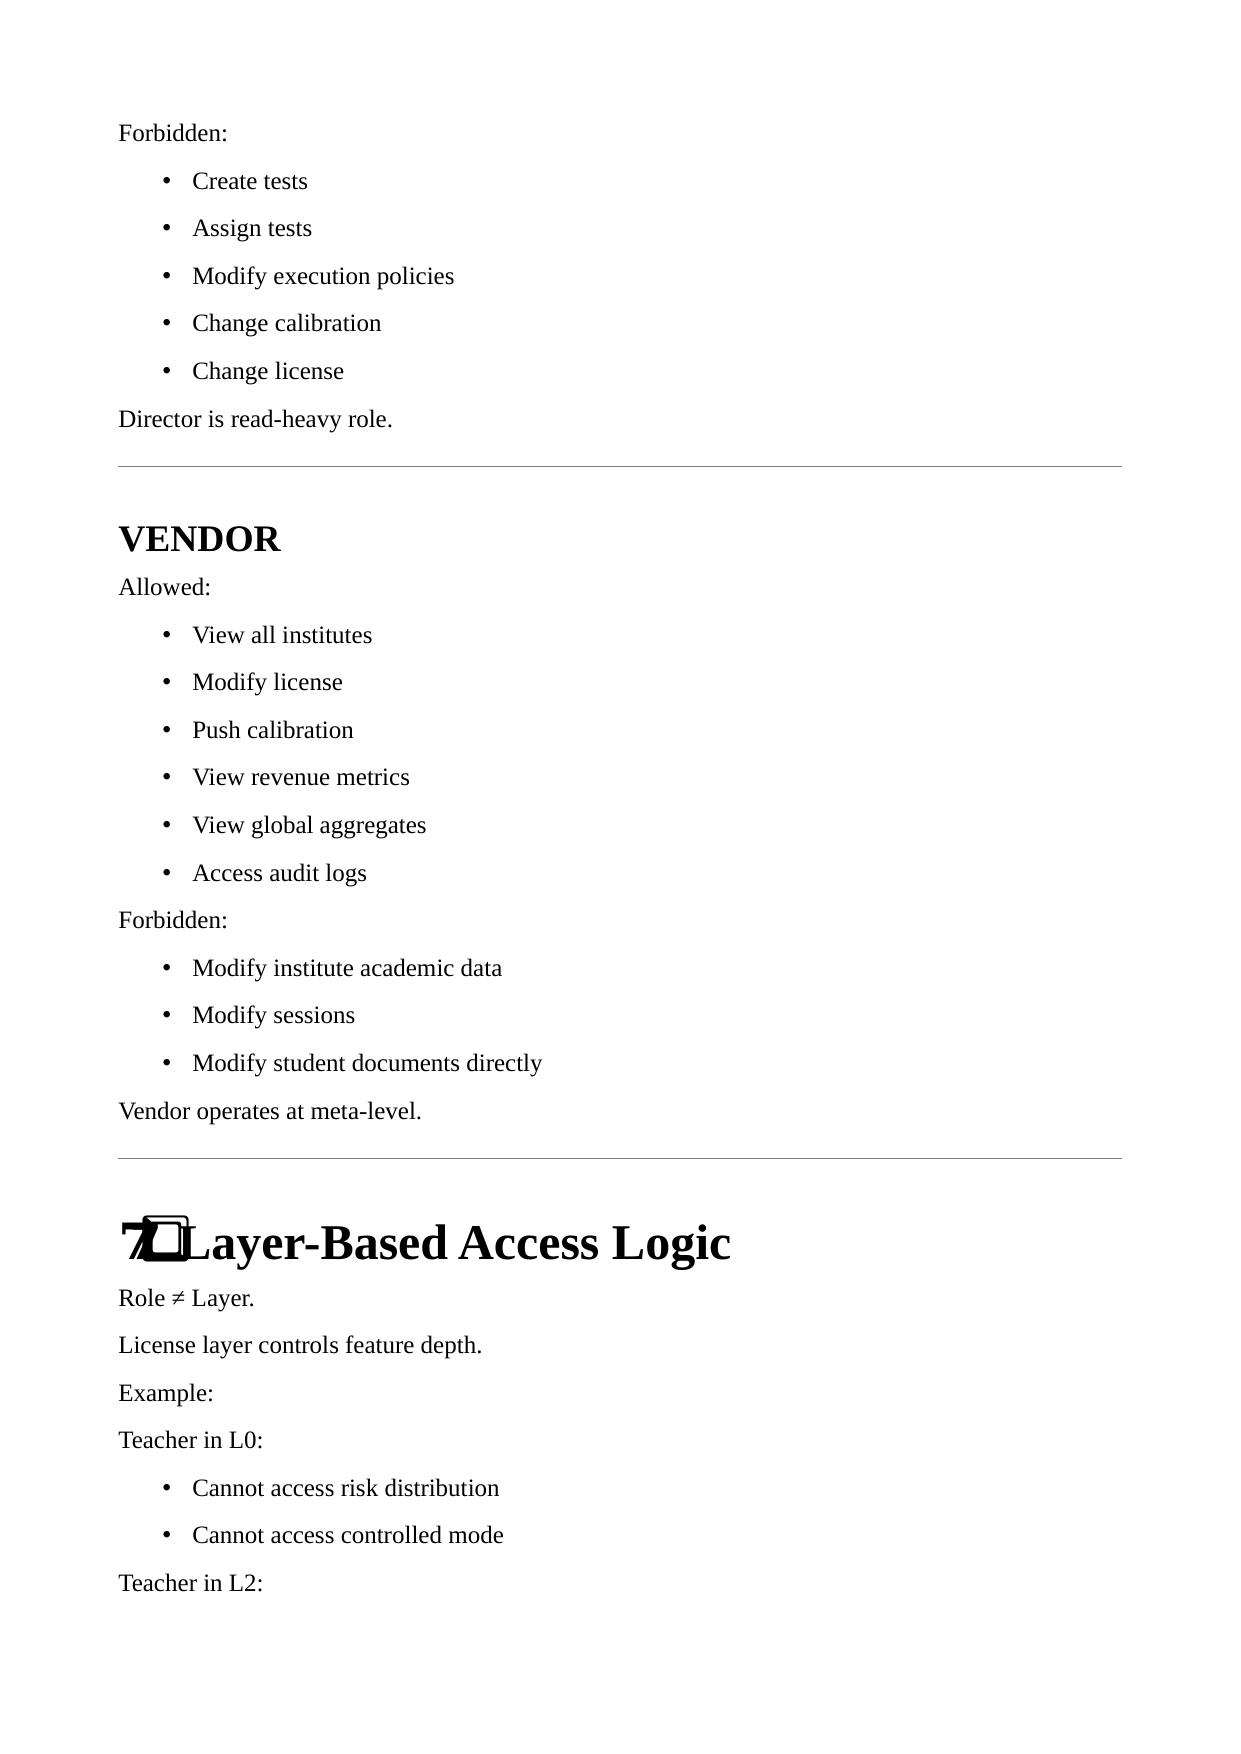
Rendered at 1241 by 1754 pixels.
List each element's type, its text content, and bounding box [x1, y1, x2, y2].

list Modify student documents directly [162, 1048, 1122, 1077]
list Modify execution policies [162, 261, 1122, 290]
list Cannot access risk distribution [162, 1473, 1122, 1502]
list Change calibration [162, 308, 1122, 337]
list View global aggregates [162, 810, 1122, 839]
list View revenue metrics [162, 762, 1122, 791]
list Modify sessions [162, 1001, 1122, 1029]
subtitle VENDOR [118, 516, 1122, 559]
subtitle 🔁 7️⃣ Layer-Based Access Logic [118, 1213, 1122, 1270]
text Allowed: [118, 572, 1122, 601]
list Push calibration [162, 715, 1122, 744]
list Cannot access controlled mode [162, 1521, 1122, 1549]
list View all institutes [162, 620, 1122, 648]
text Forbidden: [118, 905, 1122, 934]
text License layer controls feature depth. [118, 1330, 1122, 1359]
list Change license [162, 356, 1122, 385]
list Assign tests [162, 213, 1122, 242]
text Example: [118, 1378, 1122, 1407]
list Modify license [162, 667, 1122, 696]
text Director is read-heavy role. [118, 404, 1122, 432]
text Teacher in L2: [118, 1568, 1122, 1597]
list Access audit logs [162, 858, 1122, 886]
text Role ≠ Layer. [118, 1283, 1122, 1311]
text Teacher in L0: [118, 1425, 1122, 1454]
text Forbidden: [118, 118, 1122, 147]
list Create tests [162, 166, 1122, 194]
list Modify institute academic data [162, 953, 1122, 982]
text Vendor operates at meta-level. [118, 1096, 1122, 1124]
